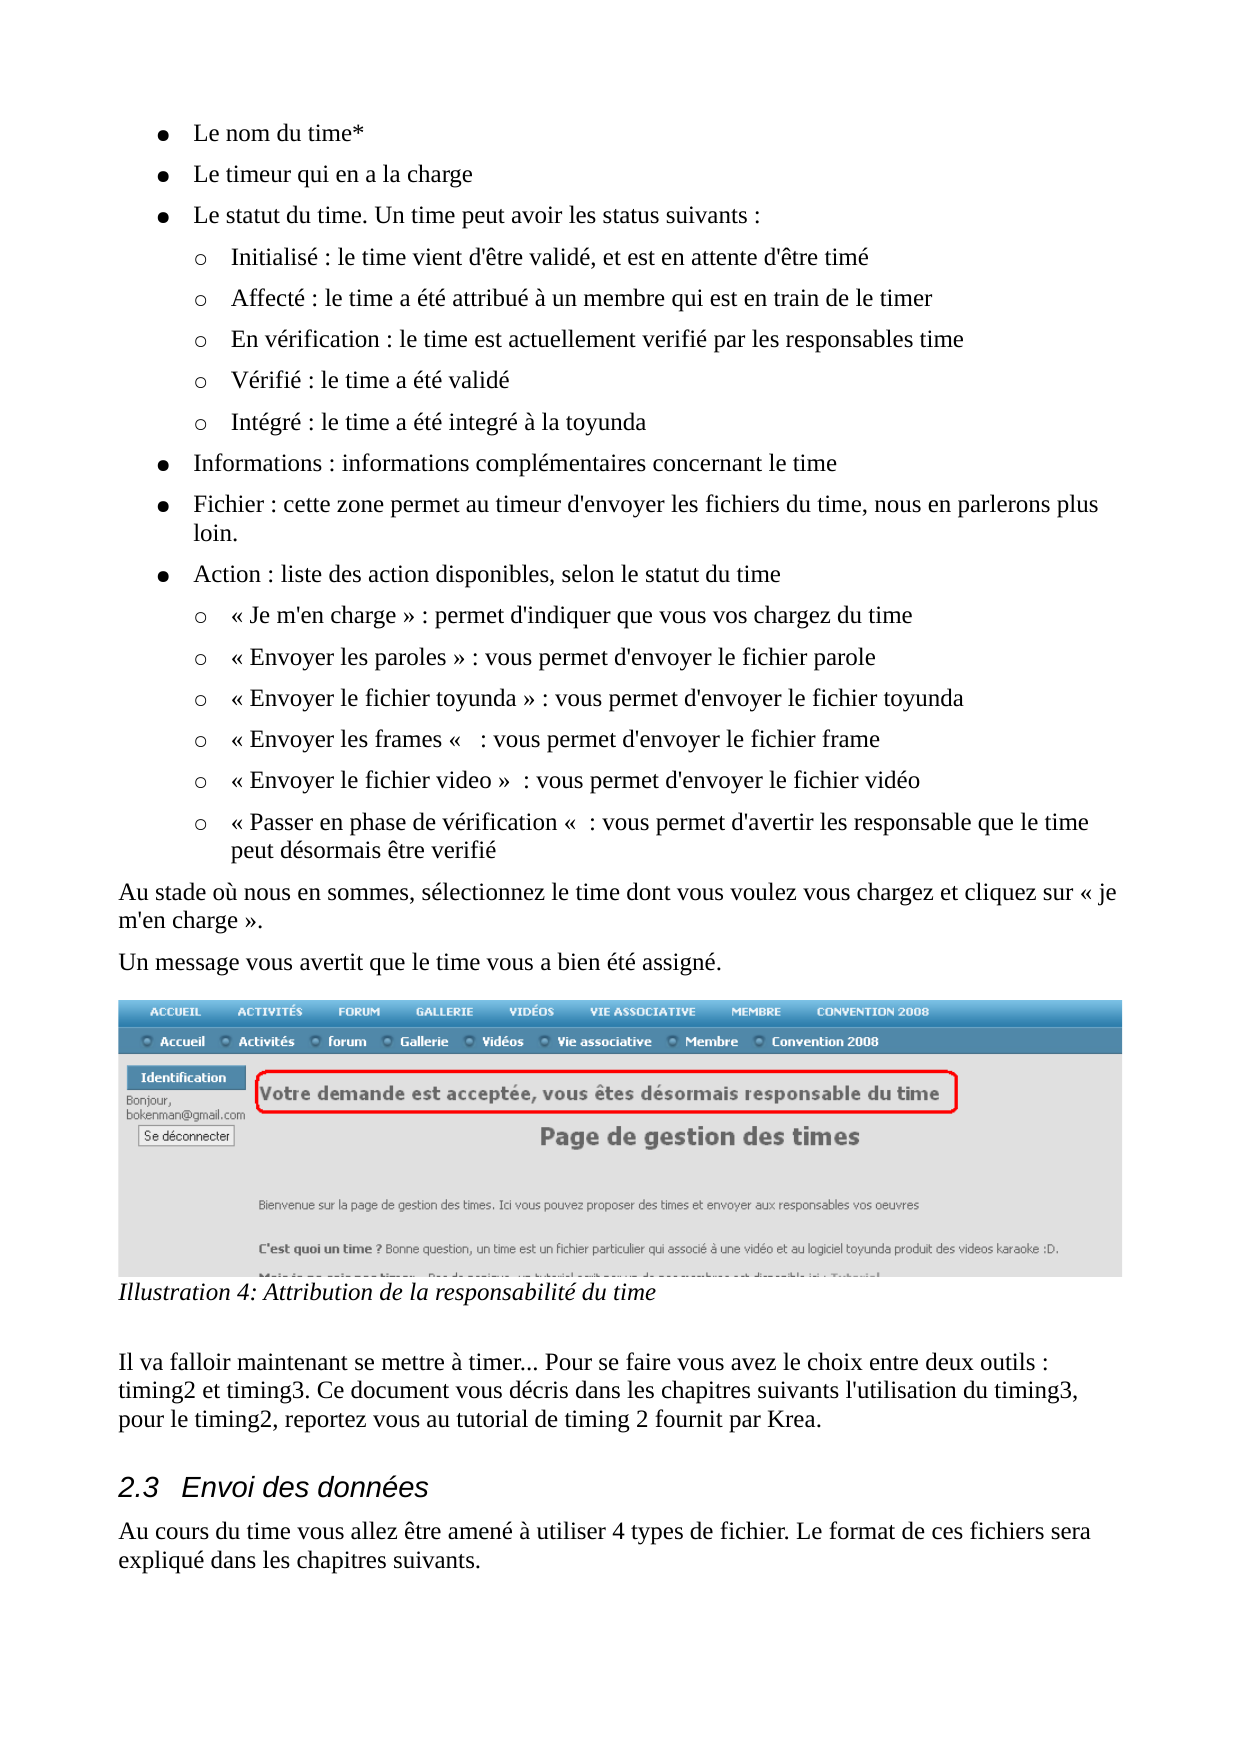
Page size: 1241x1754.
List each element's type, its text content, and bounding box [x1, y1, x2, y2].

list Initialisé : le time vient d'être validé, et est en attente d'être timé [193, 242, 1122, 271]
list « Passer en phase de vérification « : vous permet d'avertir les responsable que le time peut désormais être verifié [193, 807, 1122, 864]
list Le statut du time. Un time peut avoir les status suivants : [156, 201, 1122, 229]
list « Je m'en charge » : permet d'indiquer que vous vos chargez du time [193, 601, 1122, 629]
list Fichier : cette zone permet au timeur d'envoyer les fichiers du time, nous en parlerons plus loin. [156, 489, 1122, 547]
list Le timeur qui en a la charge [156, 159, 1122, 188]
picture [118, 1000, 1123, 1277]
text Au cours du time vous allez être amené à utiliser 4 types de fichier. Le format de ces fichiers sera expliqué dans les chapitres suivants. [118, 1516, 1122, 1574]
list En vérification : le time est actuellement verifié par les responsables time [193, 324, 1122, 353]
text Illustration 4: Attribution de la responsabilité du time [118, 1277, 1122, 1305]
list Le nom du time* [156, 118, 1122, 147]
list Vérifié : le time a été validé [193, 366, 1122, 394]
list « Envoyer les paroles » : vous permet d'envoyer le fichier parole [193, 642, 1122, 671]
text Il va falloir maintenant se mettre à timer... Pour se faire vous avez le choix entre deux outils : timing2 et timing3. Ce document vous décris dans les chapitres suivants l'utilisation du timing3, pour le timing2, reportez vous au tutorial de timing 2 fournit par Krea. [118, 1347, 1122, 1433]
list « Envoyer le fichier video » : vous permet d'envoyer le fichier vidéo [193, 766, 1122, 794]
list Intégré : le time a été integré à la toyunda [193, 407, 1122, 436]
text Un message vous avertit que le time vous a bien été assigné. [118, 947, 1122, 976]
list Affecté : le time a été attribué à un membre qui est en train de le timer [193, 283, 1122, 312]
list « Envoyer les frames « : vous permet d'envoyer le fichier frame [193, 724, 1122, 753]
list « Envoyer le fichier toyunda » : vous permet d'envoyer le fichier toyunda [193, 683, 1122, 712]
list Action : liste des action disponibles, selon le statut du time [156, 559, 1122, 588]
subtitle Envoi des données [118, 1470, 1122, 1504]
list Informations : informations complémentaires concernant le time [156, 448, 1122, 477]
text Au stade où nous en sommes, sélectionnez le time dont vous voulez vous chargez et cliquez sur « je m'en charge ». [118, 877, 1122, 934]
